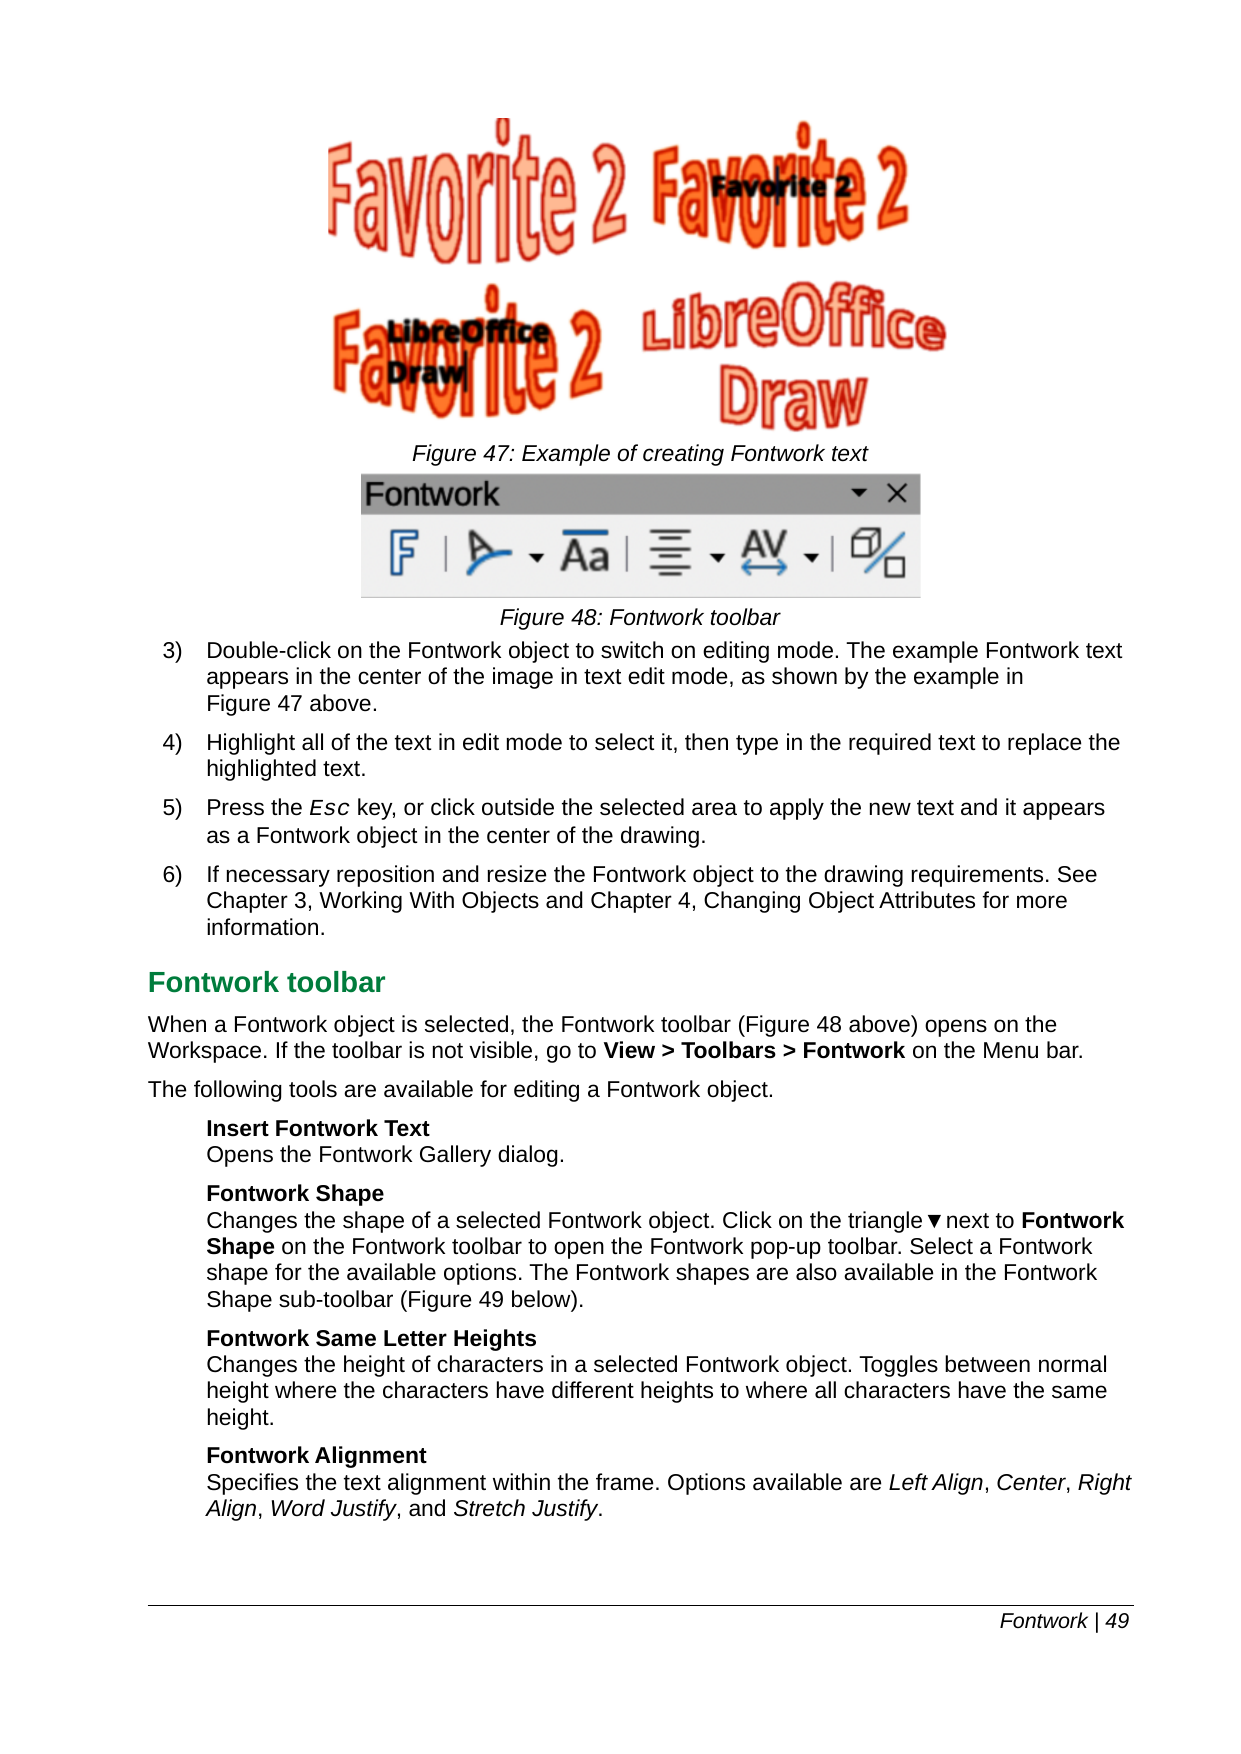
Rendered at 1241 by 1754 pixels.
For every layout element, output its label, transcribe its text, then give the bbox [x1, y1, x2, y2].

picture [328, 118, 954, 435]
list Double-click on the Fontwork object to switch on editing mode. The example Fontwork text appears in the center of the image in text edit mode, as shown by the example in Figure 47 above. [162, 637, 1134, 716]
text Figure 48: Fontwork toolbar [361, 604, 921, 631]
text Fontwork Alignment [206, 1442, 1134, 1469]
text When a Fontwork object is selected, the Fontwork toolbar (Figure 48 above) opens on the Workspace. If the toolbar is not visible, go to View > Toolbars > Fontwork on the Menu bar. [148, 1011, 1134, 1064]
list If necessary reposition and resize the Fontwork object to the drawing requirements. See Chapter 3, Working With Objects and Chapter 4, Changing Object Attributes for more information. [162, 861, 1134, 940]
text Opens the Fontwork Gallery dialog. [206, 1141, 1134, 1168]
text Fontwork Shape [206, 1180, 1134, 1207]
text Changes the height of characters in a selected Fontwork object. Toggles between normal height where the characters have different heights to where all characters have the same height. [206, 1351, 1134, 1430]
picture [361, 473, 921, 598]
text Insert Fontwork Text [206, 1115, 1134, 1141]
subtitle Fontwork toolbar [148, 965, 1134, 998]
text The following tools are available for editing a Fontwork object. [148, 1076, 1134, 1102]
text Changes the shape of a selected Fontwork object. Click on the triangle▼next to Fontwork Shape on the Fontwork toolbar to open the Fontwork pop-up toolbar. Select a Fontwork shape for the available options. The Fontwork shapes are also available in the Fontwork Shape sub-toolbar (Figure 49 below). [206, 1207, 1134, 1312]
text Figure 47: Example of creating Fontwork text [328, 440, 953, 467]
list Press the Esc key, or click outside the selected area to apply the new text and it appears as a Fontwork object in the center of the drawing. [162, 794, 1134, 848]
text Specifies the text alignment within the frame. Options available are Left Align, Center, Right Align, Word Justify, and Stretch Justify. [206, 1469, 1134, 1521]
text Fontwork Same Letter Heights [206, 1324, 1134, 1351]
list Highlight all of the text in edit mode to select it, then type in the required text to replace the highlighted text. [162, 728, 1134, 781]
